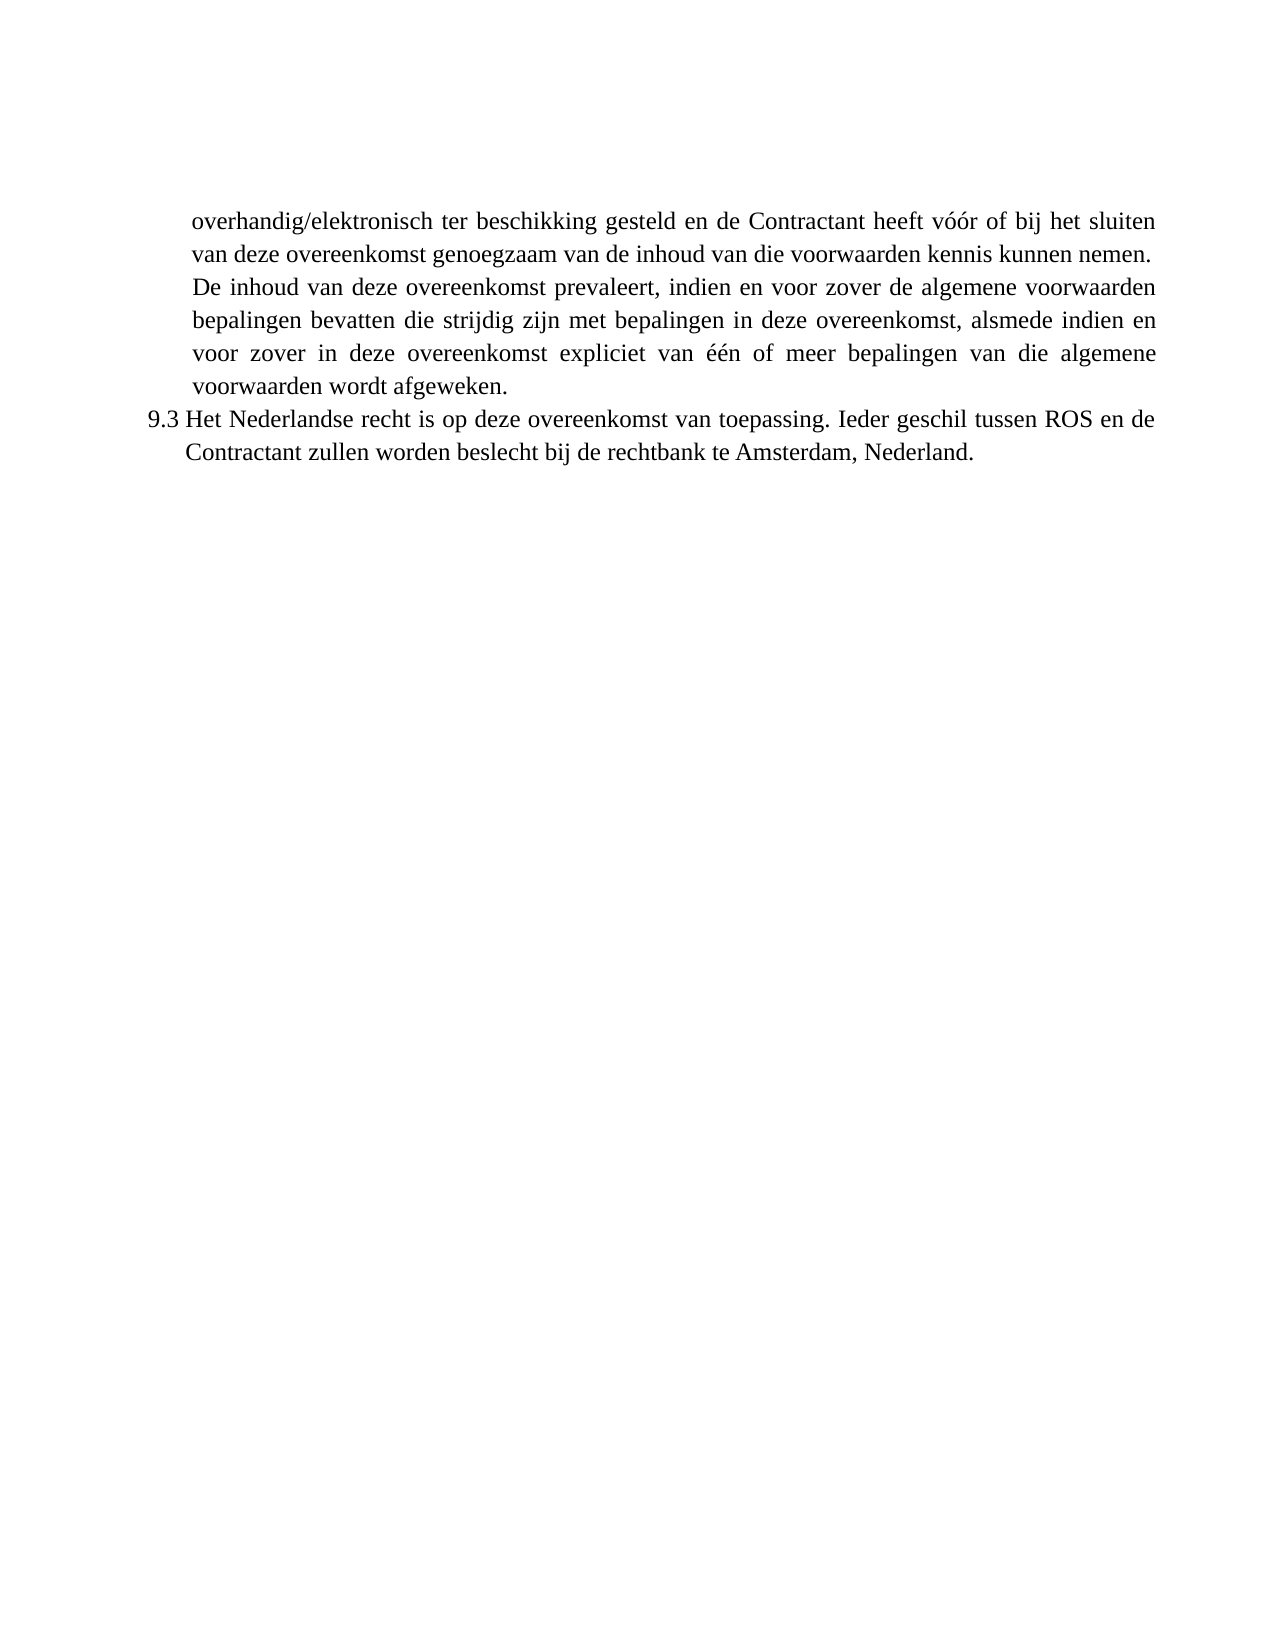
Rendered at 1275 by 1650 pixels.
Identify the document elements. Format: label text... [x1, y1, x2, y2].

text overhandig/elektronisch ter beschikking gesteld en de Contractant heeft vóór of bij het sluiten van deze overeenkomst genoegzaam van de inhoud van die voorwaarden kennis kunnen nemen. [191, 206, 1157, 268]
list Het Nederlandse recht is op deze overeenkomst van toepassing. Ieder geschil tussen ROS en de Contractant zullen worden beslecht bij de rechtbank te Amsterdam, Nederland. [148, 404, 1157, 466]
text De inhoud van deze overeenkomst prevaleert, indien en voor zover de algemene voorwaarden bepalingen bevatten die strijdig zijn met bepalingen in deze overeenkomst, alsmede indien en voor zover in deze overeenkomst expliciet van één of meer bepalingen van die algemene voorwaarden wordt afgeweken. [192, 272, 1157, 400]
